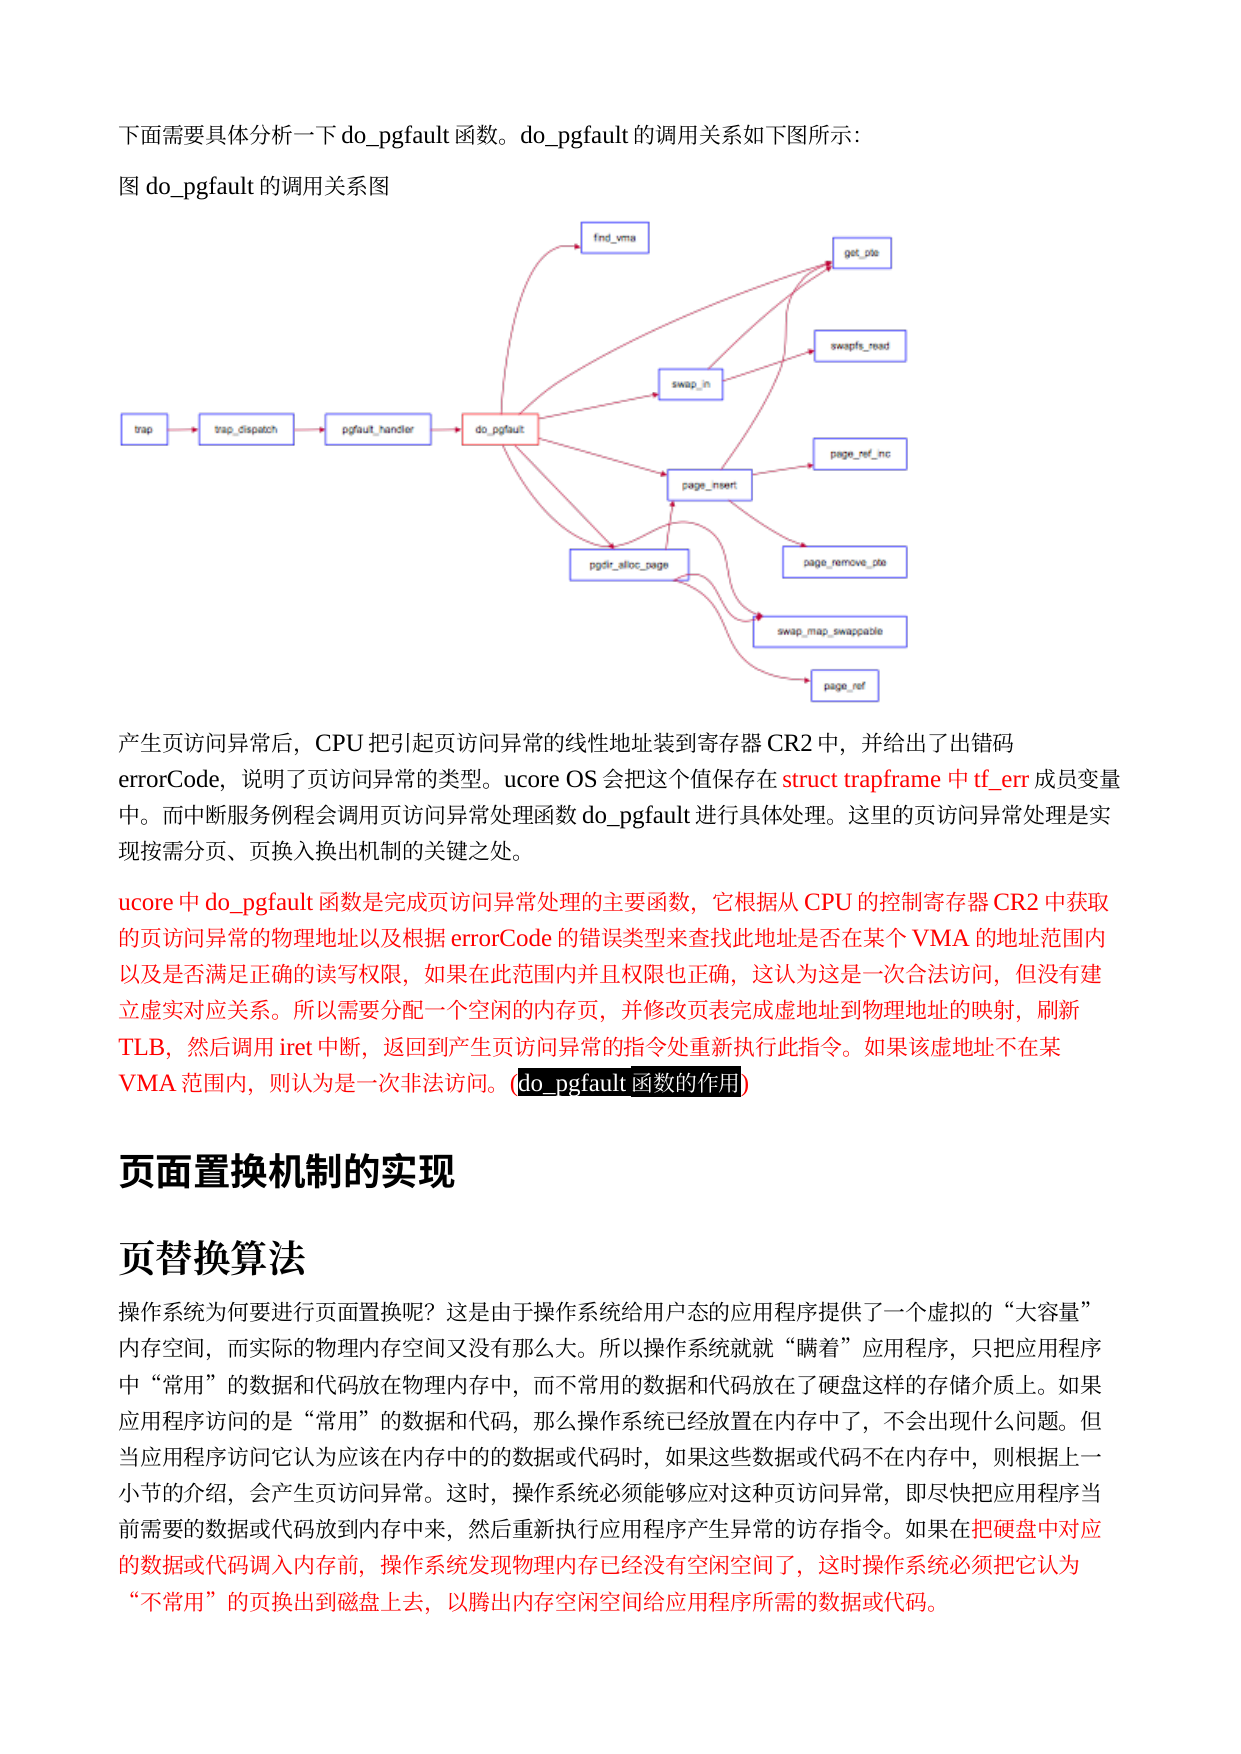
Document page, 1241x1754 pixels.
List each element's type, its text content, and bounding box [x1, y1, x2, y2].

subtitle 页替换算法 [118, 1229, 1122, 1283]
text ucore中do_pgfault函数是完成页访问异常处理的主要函数，它根据从CPU的控制寄存器CR2中获取的页访问异常的物理地址以及根据errorCode的错误类型来查找此地址是否在某个VMA的地址范围内以及是否满足正确的读写权限，如果在此范围内并且权限也正确，这认为这是一次合法访问，但没有建立虚实对应关系。所以需要分配一个空闲的内存页，并修改页表完成虚地址到物理地址的映射，刷新TLB，然后调用iret中断，返回到产生页访问异常的指令处重新执行此指令。如果该虚地址不在某VMA范围内，则认为是一次非法访问。(do_pgfault函数的作用) [118, 885, 1122, 1097]
text 操作系统为何要进行页面置换呢？这是由于操作系统给用户态的应用程序提供了一个虚拟的“大容量”内存空间，而实际的物理内存空间又没有那么大。所以操作系统就就“瞒着”应用程序，只把应用程序中“常用”的数据和代码放在物理内存中，而不常用的数据和代码放在了硬盘这样的存储介质上。如果应用程序访问的是“常用”的数据和代码，那么操作系统已经放置在内存中了，不会出现什么问题。但当应用程序访问它认为应该在内存中的的数据或代码时，如果这些数据或代码不在内存中，则根据上一小节的介绍，会产生页访问异常。这时，操作系统必须能够应对这种页访问异常，即尽快把应用程序当前需要的数据或代码放到内存中来，然后重新执行应用程序产生异常的访存指令。如果在把硬盘中对应的数据或代码调入内存前，操作系统发现物理内存已经没有空闲空间了，这时操作系统必须把它认为“不常用”的页换出到磁盘上去，以腾出内存空闲空间给应用程序所需的数据或代码。 [118, 1296, 1122, 1616]
picture [118, 219, 911, 707]
text 下面需要具体分析一下do_pgfault函数。do_pgfault的调用关系如下图所示： [118, 118, 1122, 149]
text 图 do_pgfault的调用关系图 [118, 169, 1122, 200]
text 产生页访问异常后，CPU把引起页访问异常的线性地址装到寄存器CR2中，并给出了出错码errorCode，说明了页访问异常的类型。ucore OS会把这个值保存在struct trapframe 中tf_err成员变量中。而中断服务例程会调用页访问异常处理函数do_pgfault进行具体处理。这里的页访问异常处理是实现按需分页、页换入换出机制的关键之处。 [118, 726, 1122, 866]
subtitle 页面置换机制的实现 [118, 1142, 1122, 1196]
